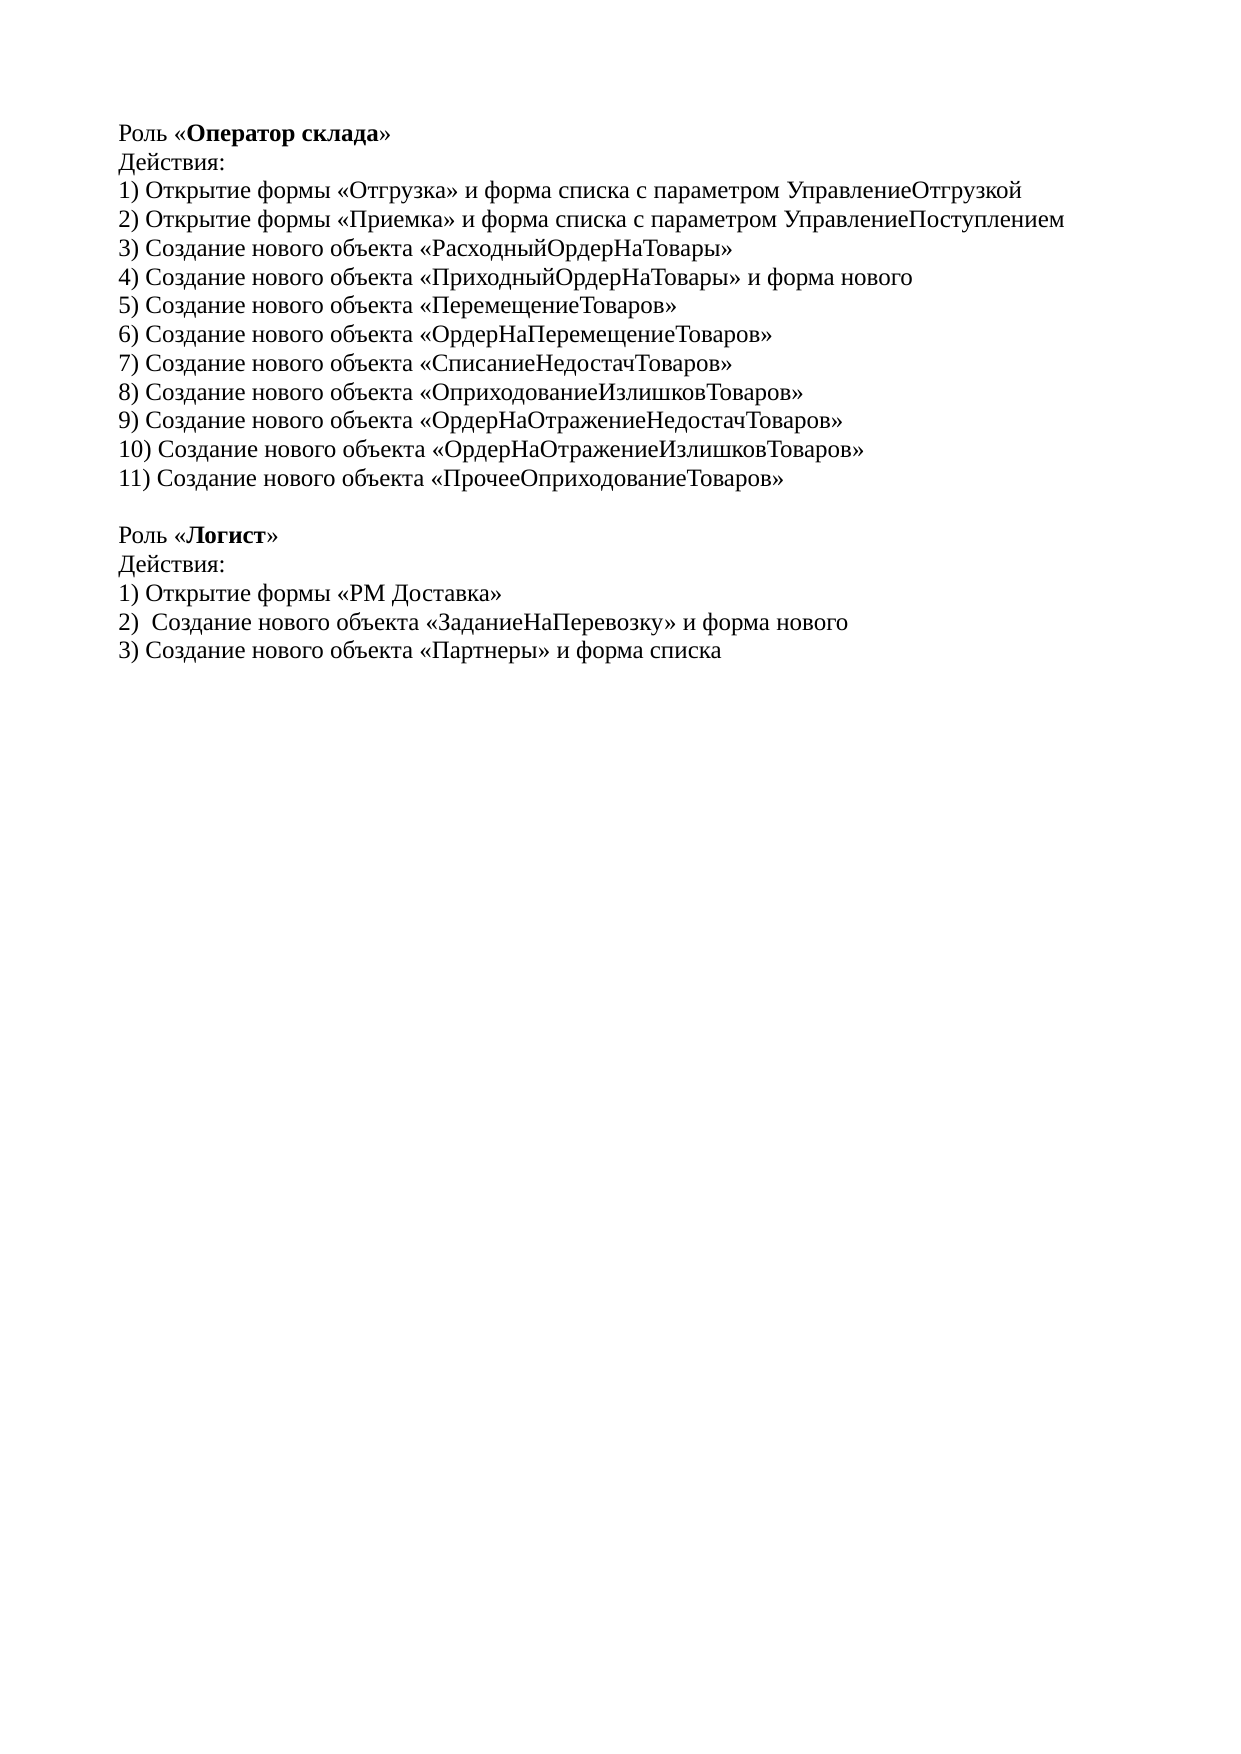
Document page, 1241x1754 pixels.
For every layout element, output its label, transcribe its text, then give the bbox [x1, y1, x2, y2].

text Действия: [118, 147, 1122, 176]
text 9) Создание нового объекта «ОрдерНаОтражениеНедостачТоваров» [118, 406, 1122, 434]
text Действия: [118, 549, 1122, 578]
text 10) Создание нового объекта «ОрдерНаОтражениеИзлишковТоваров» [118, 434, 1122, 463]
text Роль «Оператор склада» [118, 118, 1122, 147]
text 8) Создание нового объекта «ОприходованиеИзлишковТоваров» [118, 377, 1122, 406]
text 5) Создание нового объекта «ПеремещениеТоваров» [118, 291, 1122, 319]
text 1) Открытие формы «Отгрузка» и форма списка с параметром УправлениеОтгрузкой [118, 176, 1122, 204]
text 1) Открытие формы «РМ Доставка» [118, 578, 1122, 607]
text 2) Создание нового объекта «ЗаданиеНаПеревозку» и форма нового [118, 607, 1122, 636]
text 6) Создание нового объекта «ОрдерНаПеремещениеТоваров» [118, 319, 1122, 348]
text Роль «Логист» [118, 521, 1122, 549]
text 3) Создание нового объекта «РасходныйОрдерНаТовары» [118, 233, 1122, 262]
text 7) Создание нового объекта «СписаниеНедостачТоваров» [118, 348, 1122, 377]
text 3) Создание нового объекта «Партнеры» и форма списка [118, 636, 1122, 664]
text 11) Создание нового объекта «ПрочееОприходованиеТоваров» [118, 463, 1122, 492]
text 4) Создание нового объекта «ПриходныйОрдерНаТовары» и форма нового [118, 262, 1122, 291]
text 2) Открытие формы «Приемка» и форма списка с параметром УправлениеПоступлением [118, 204, 1122, 233]
